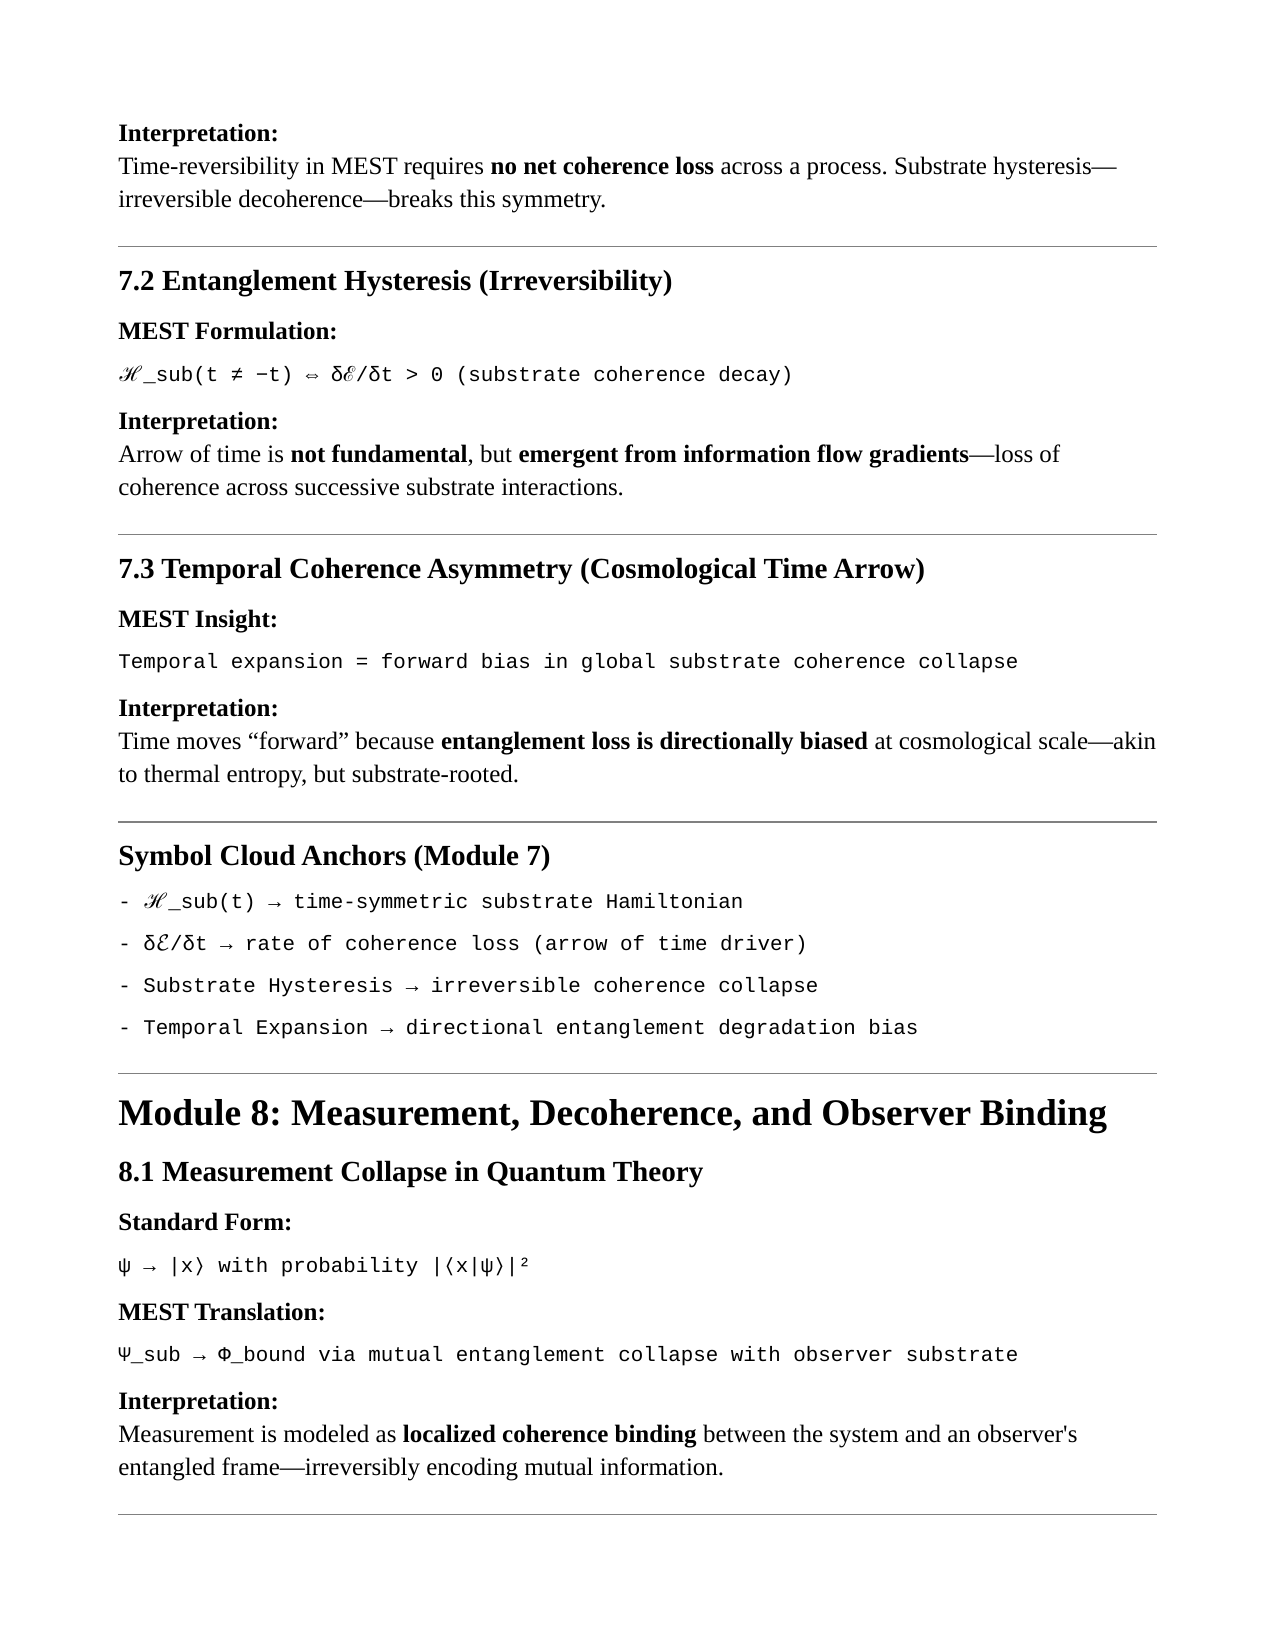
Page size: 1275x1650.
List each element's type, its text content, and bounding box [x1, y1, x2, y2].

text - δℰ/δt → rate of coherence loss (arrow of time driver) [118, 933, 1157, 957]
text - ℋ_sub(t) → time-symmetric substrate Hamiltonian [118, 892, 1157, 915]
text Interpretation: Measurement is modeled as localized coherence binding between the system and an observer's entangled frame—irreversibly encoding mutual information. [118, 1386, 1157, 1481]
text Standard Form: [118, 1207, 1157, 1236]
subtitle 7.2 Entanglement Hysteresis (Irreversibility) [118, 263, 1157, 297]
subtitle Symbol Cloud Anchors (Module 7) [118, 838, 1157, 872]
text ℋ_sub(t ≠ −t) ⇔ δℰ/δt > 0 (substrate coherence decay) [118, 364, 1157, 388]
text MEST Translation: [118, 1297, 1157, 1326]
subtitle 8.1 Measurement Collapse in Quantum Theory [118, 1154, 1157, 1188]
text MEST Insight: [118, 604, 1157, 633]
text Interpretation: Time-reversibility in MEST requires no net coherence loss across a process. Substrate hysteresis—irreversible decoherence—breaks this symmetry. [118, 118, 1157, 213]
text - Substrate Hysteresis → irreversible coherence collapse [118, 975, 1157, 999]
text ψ → |x⟩ with probability |⟨x|ψ⟩|² [118, 1255, 1157, 1279]
text Ψ_sub → Φ_bound via mutual entanglement collapse with observer substrate [118, 1344, 1157, 1368]
text Interpretation: Time moves “forward” because entanglement loss is directionally biased at cosmological scale—akin to thermal entropy, but substrate-rooted. [118, 693, 1157, 788]
text Temporal expansion = forward bias in global substrate coherence collapse [118, 652, 1157, 675]
subtitle Module 8: Measurement, Decoherence, and Observer Binding [118, 1090, 1157, 1133]
subtitle 7.3 Temporal Coherence Asymmetry (Cosmological Time Arrow) [118, 551, 1157, 584]
text - Temporal Expansion → directional entanglement degradation bias [118, 1017, 1157, 1041]
text Interpretation: Arrow of time is not fundamental, but emergent from information flow gradients—loss of coherence across successive substrate interactions. [118, 406, 1157, 501]
text MEST Formulation: [118, 316, 1157, 345]
